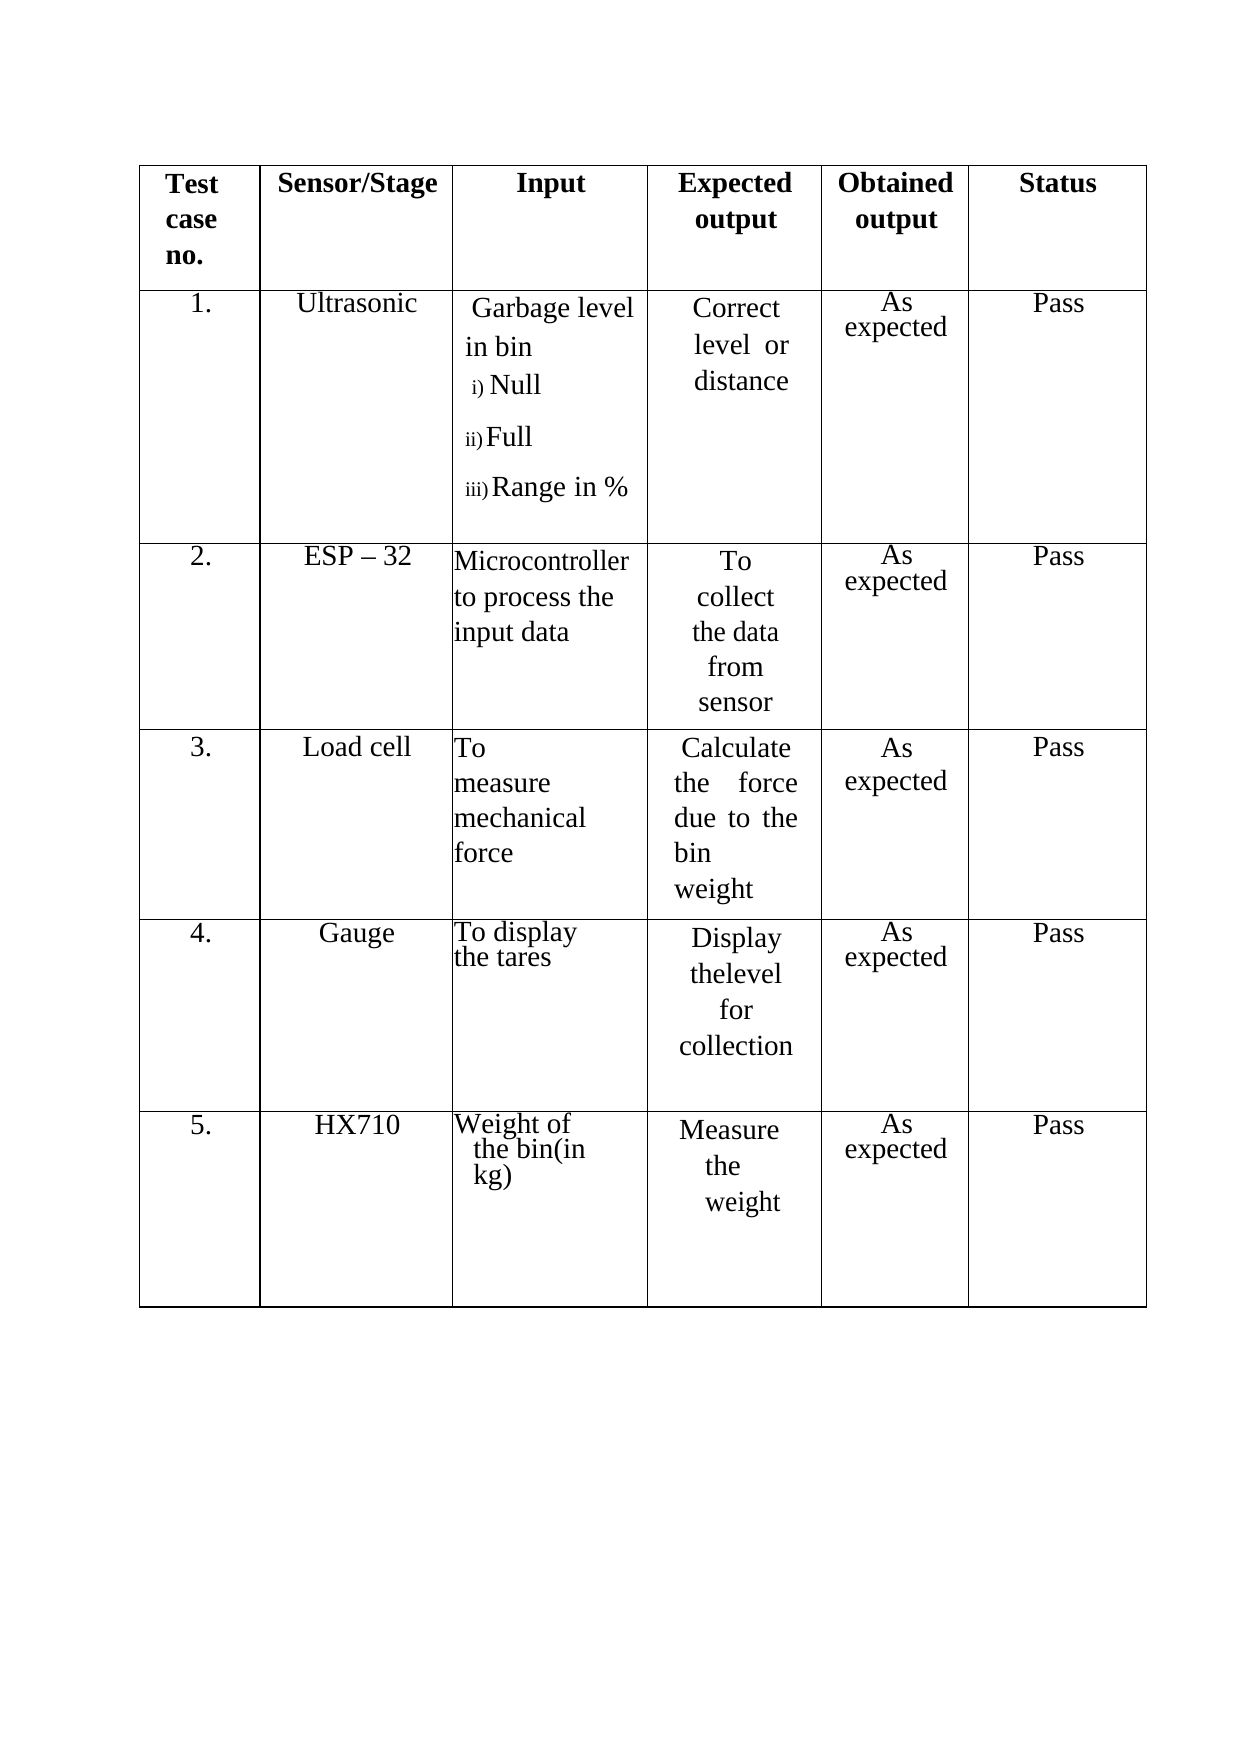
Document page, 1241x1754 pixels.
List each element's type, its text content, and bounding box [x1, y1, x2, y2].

table_cell Weight of the bin(in kg) [453, 1112, 647, 1306]
table_header Sensor/Stage [261, 166, 452, 289]
table_cell Display thelevel for collection [648, 920, 821, 1111]
table_cell As expected [822, 544, 968, 729]
table_cell To display the tares [453, 920, 647, 1111]
table_cell As expected [822, 291, 968, 542]
table_cell 5. [140, 1112, 259, 1306]
table_cell HX710 [261, 1112, 452, 1306]
table_header Expected output [648, 166, 821, 289]
table_header Input [453, 166, 647, 289]
table_cell 1. [140, 291, 259, 542]
table_header Status [969, 166, 1146, 289]
table_cell To measure mechanical force [453, 730, 647, 919]
table_cell ESP – 32 [261, 544, 452, 729]
table_cell Pass [969, 920, 1146, 1111]
table_header Obtained output [822, 166, 968, 289]
table_cell Garbage level in bin Null Full Range in % [453, 291, 647, 542]
table_cell To collect the data from sensor [648, 544, 821, 729]
table_cell Pass [969, 730, 1146, 919]
table_cell Pass [969, 544, 1146, 729]
table_cell Correct level or distance [648, 291, 821, 542]
table_cell Calculate the force due to the bin weight [648, 730, 821, 919]
table_cell 2. [140, 544, 259, 729]
table_header Test case no. [140, 166, 259, 289]
table_cell As expected [822, 1112, 968, 1306]
table_cell 4. [140, 920, 259, 1111]
table_cell Microcontroller to process the input data [453, 544, 647, 729]
table_cell Ultrasonic [261, 291, 452, 542]
table_cell Measure the weight [648, 1112, 821, 1306]
table_cell 3. [140, 730, 259, 919]
table_cell Load cell [261, 730, 452, 919]
table_cell As expected [822, 920, 968, 1111]
table_cell As expected [822, 730, 968, 919]
table_cell Pass [969, 1112, 1146, 1306]
table_cell Gauge [261, 920, 452, 1111]
table_cell Pass [969, 291, 1146, 542]
